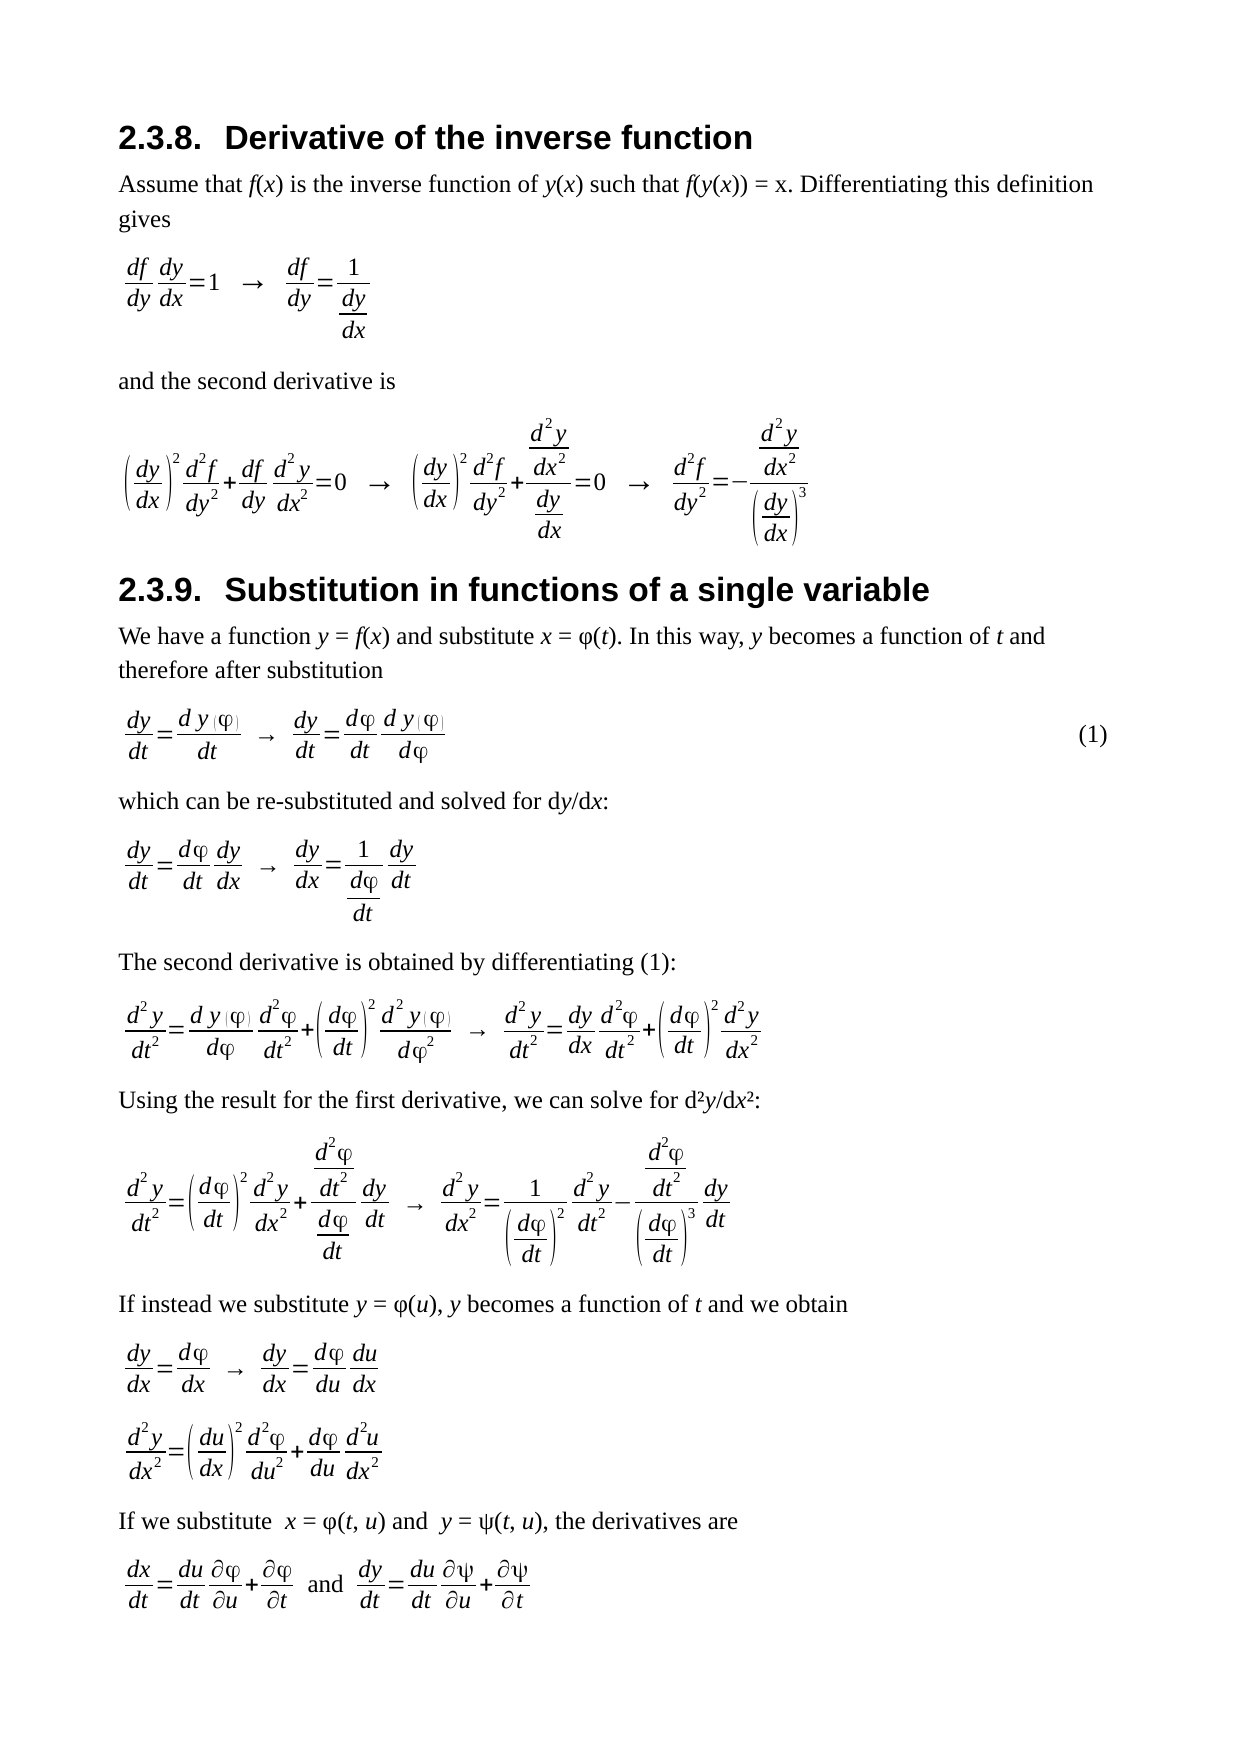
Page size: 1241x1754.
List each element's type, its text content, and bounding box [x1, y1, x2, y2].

text Assume that f(x) is the inverse function of y(x) such that f(y(x)) = x. Differentiating this definition gives [118, 169, 1122, 232]
text → [118, 835, 1122, 927]
text → (1) [118, 705, 1122, 766]
text The second derivative is obtained by differentiating (1): [118, 947, 1122, 976]
text → [118, 997, 1122, 1064]
subtitle Derivative of the inverse function [118, 118, 1122, 157]
text If we substitute x = φ(t, u) and y = ψ(t, u), the derivatives are [118, 1506, 1122, 1535]
text which can be re-substituted and solved for dy/dx: [118, 786, 1122, 815]
text → [118, 1134, 1122, 1268]
text If instead we substitute y = φ(u), y becomes a function of t and we obtain [118, 1289, 1122, 1318]
text → [118, 1338, 1122, 1398]
text Using the result for the first derivative, we can solve for d²y/dx²: [118, 1085, 1122, 1114]
text → [118, 253, 1122, 343]
text We have a function y = f(x) and substitute x = φ(t). In this way, y becomes a function of t and therefore after substitution [118, 621, 1122, 684]
text and [118, 1555, 1122, 1614]
text and the second derivative is [118, 366, 1122, 394]
text → → [118, 415, 1122, 547]
subtitle Substitution in functions of a single variable [118, 570, 1122, 608]
